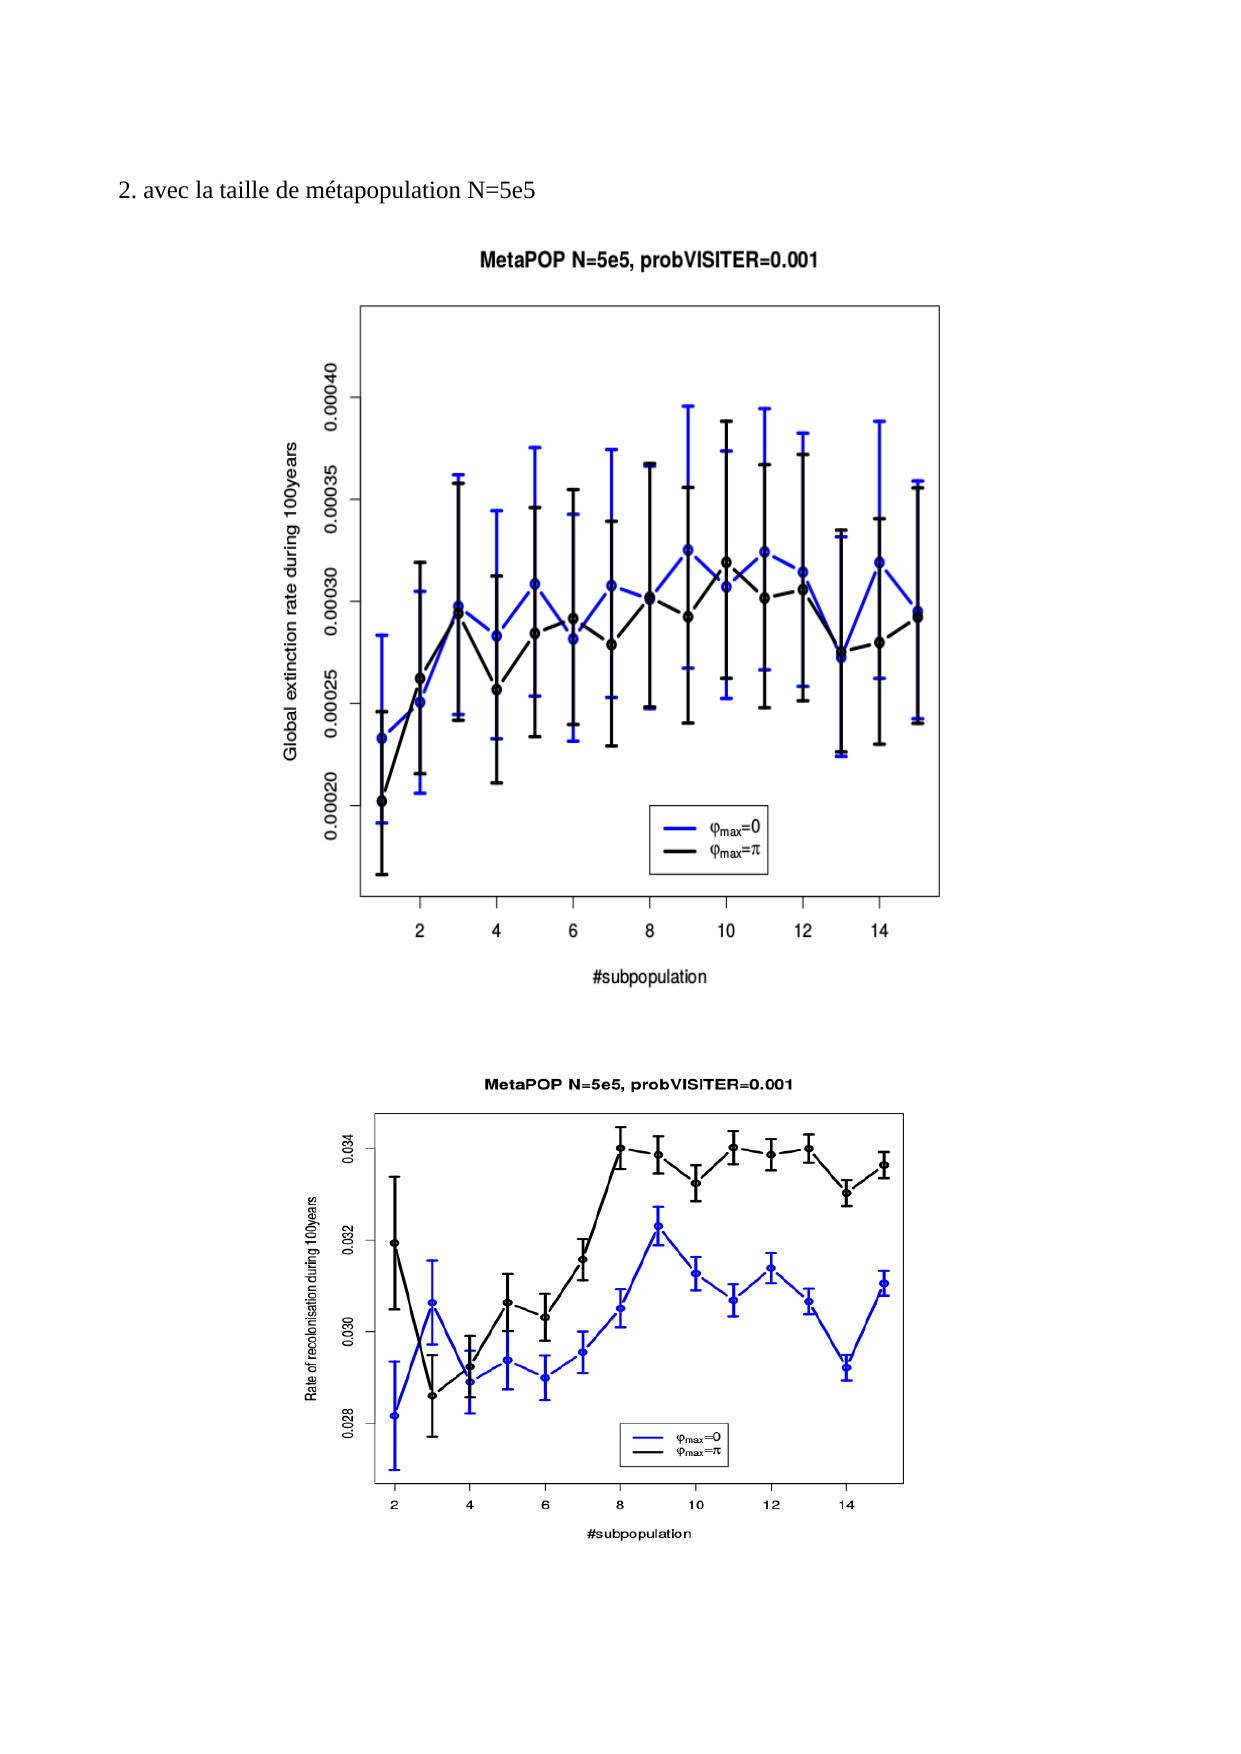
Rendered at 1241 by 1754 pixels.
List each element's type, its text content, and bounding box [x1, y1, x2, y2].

picture [280, 233, 960, 1005]
text 2. avec la taille de métapopulation N=5e5 [118, 176, 1122, 204]
picture [304, 1066, 936, 1547]
